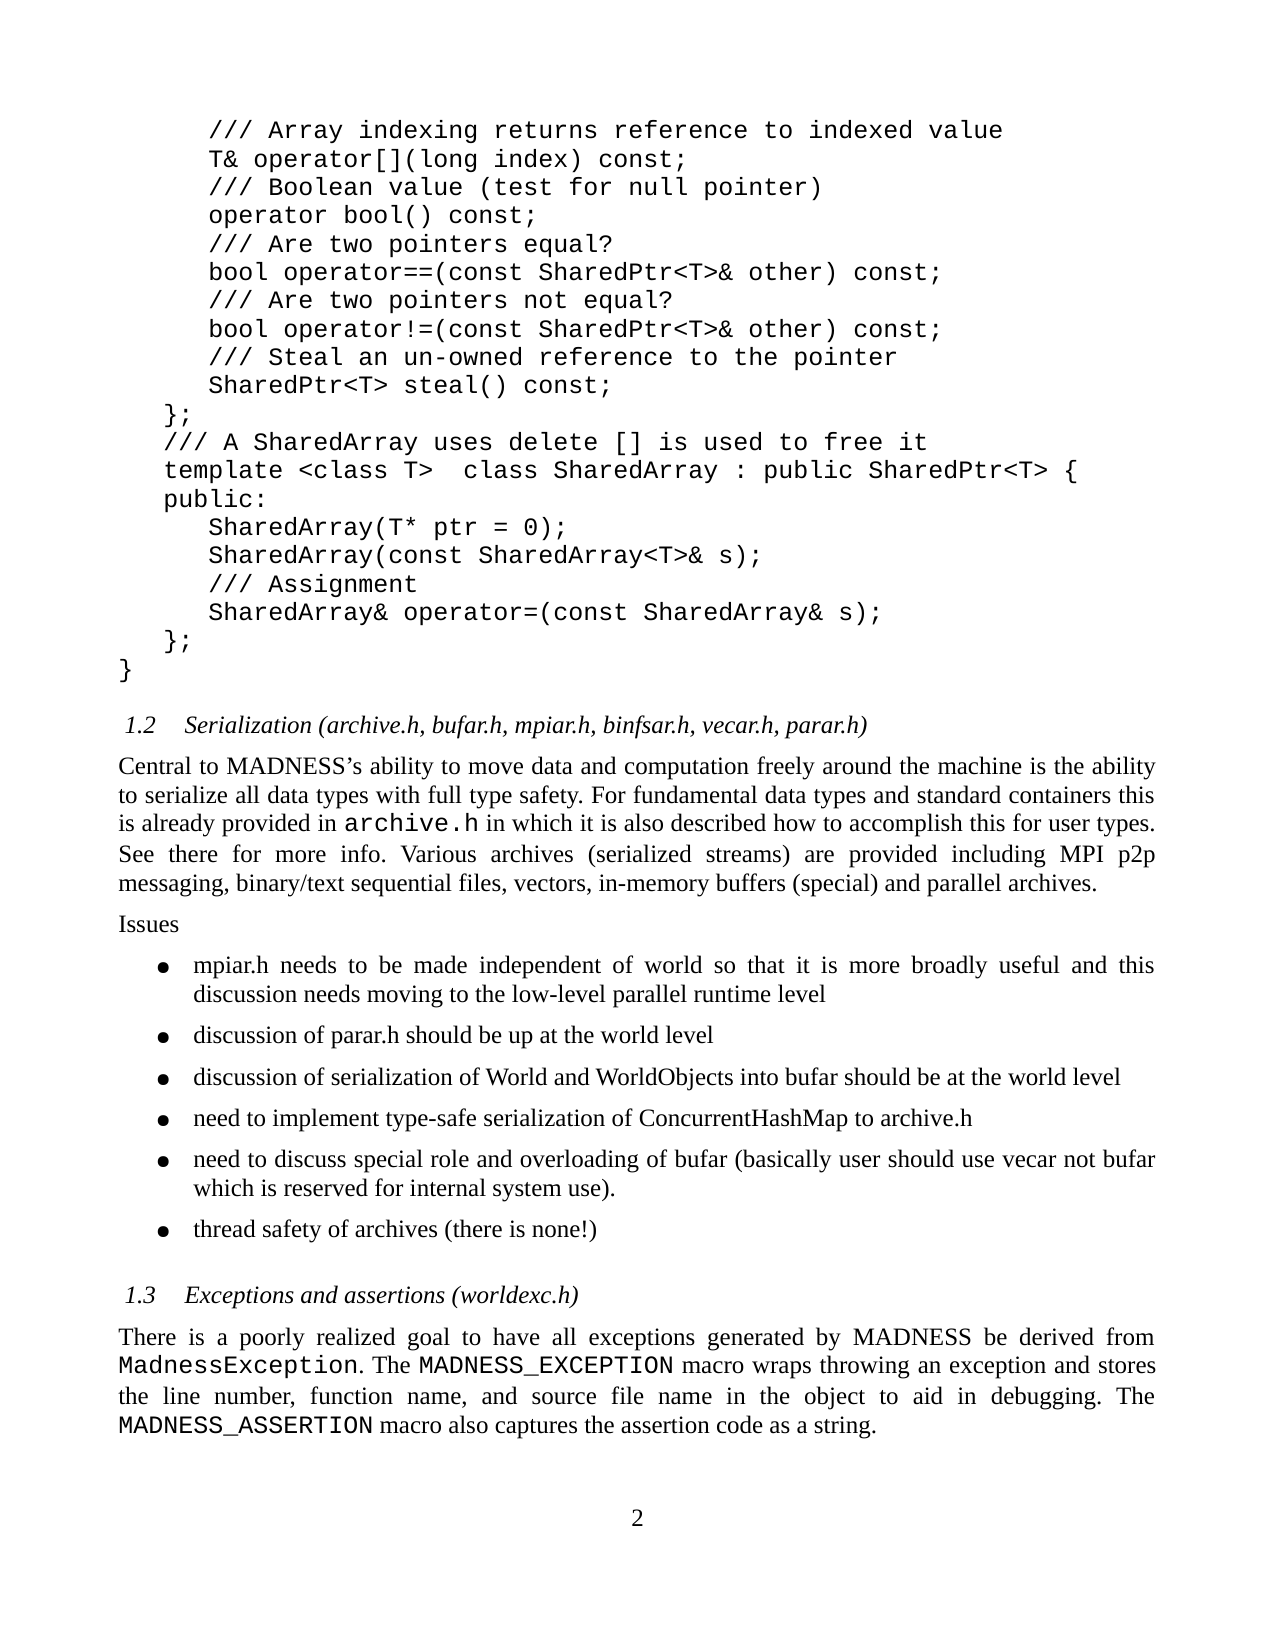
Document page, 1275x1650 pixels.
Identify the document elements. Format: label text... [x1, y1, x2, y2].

text bool operator!=(const SharedPtr<T>& other) const; [118, 316, 1157, 345]
text /// Assignment [118, 571, 1157, 600]
text SharedArray(const SharedArray<T>& s); [118, 543, 1157, 571]
text template <class T> class SharedArray : public SharedPtr<T> { [118, 458, 1157, 486]
text }; [118, 628, 1157, 656]
list discussion of serialization of World and WorldObjects into bufar should be at the world level [156, 1062, 1157, 1091]
text Issues [118, 909, 1157, 938]
text operator bool() const; [118, 203, 1157, 231]
list thread safety of archives (there is none!) [156, 1214, 1157, 1243]
subtitle Serialization (archive.h, bufar.h, mpiar.h, binfsar.h, vecar.h, parar.h) [118, 710, 1157, 738]
list discussion of parar.h should be up at the world level [156, 1021, 1157, 1049]
text }; [118, 401, 1157, 430]
list need to implement type-safe serialization of ConcurrentHashMap to archive.h [156, 1103, 1157, 1132]
text /// Steal an un-owned reference to the pointer [118, 345, 1157, 373]
text /// Are two pointers equal? [118, 231, 1157, 260]
text T& operator[](long index) const; [118, 146, 1157, 175]
list mpiar.h needs to be made independent of world so that it is more broadly useful and this discussion needs moving to the low-level parallel runtime level [156, 951, 1157, 1008]
text SharedArray(T* ptr = 0); [118, 515, 1157, 543]
list need to discuss special role and overloading of bufar (basically user should use vecar not bufar which is reserved for internal system use). [156, 1144, 1157, 1202]
text } [118, 656, 1157, 685]
text bool operator==(const SharedPtr<T>& other) const; [118, 260, 1157, 288]
text /// Array indexing returns reference to indexed value [118, 118, 1157, 146]
subtitle Exceptions and assertions (worldexc.h) [118, 1281, 1157, 1309]
text public: [118, 486, 1157, 515]
text /// Boolean value (test for null pointer) [118, 175, 1157, 203]
text SharedArray& operator=(const SharedArray& s); [118, 600, 1157, 628]
text There is a poorly realized goal to have all exceptions generated by MADNESS be derived from MadnessException. The MADNESS_EXCEPTION macro wraps throwing an exception and stores the line number, function name, and source file name in the object to aid in debugging. The MADNESS_ASSERTION macro also captures the assertion code as a string. [118, 1322, 1157, 1441]
text Central to MADNESS’s ability to move data and computation freely around the machine is the ability to serialize all data types with full type safety. For fundamental data types and standard containers this is already provided in archive.h in which it is also described how to accomplish this for user types. See there for more info. Various archives (serialized streams) are provided including MPI p2p messaging, binary/text sequential files, vectors, in-memory buffers (special) and parallel archives. [118, 751, 1157, 897]
text /// Are two pointers not equal? [118, 288, 1157, 316]
text /// A SharedArray uses delete [] is used to free it [118, 430, 1157, 458]
text SharedPtr<T> steal() const; [118, 373, 1157, 401]
